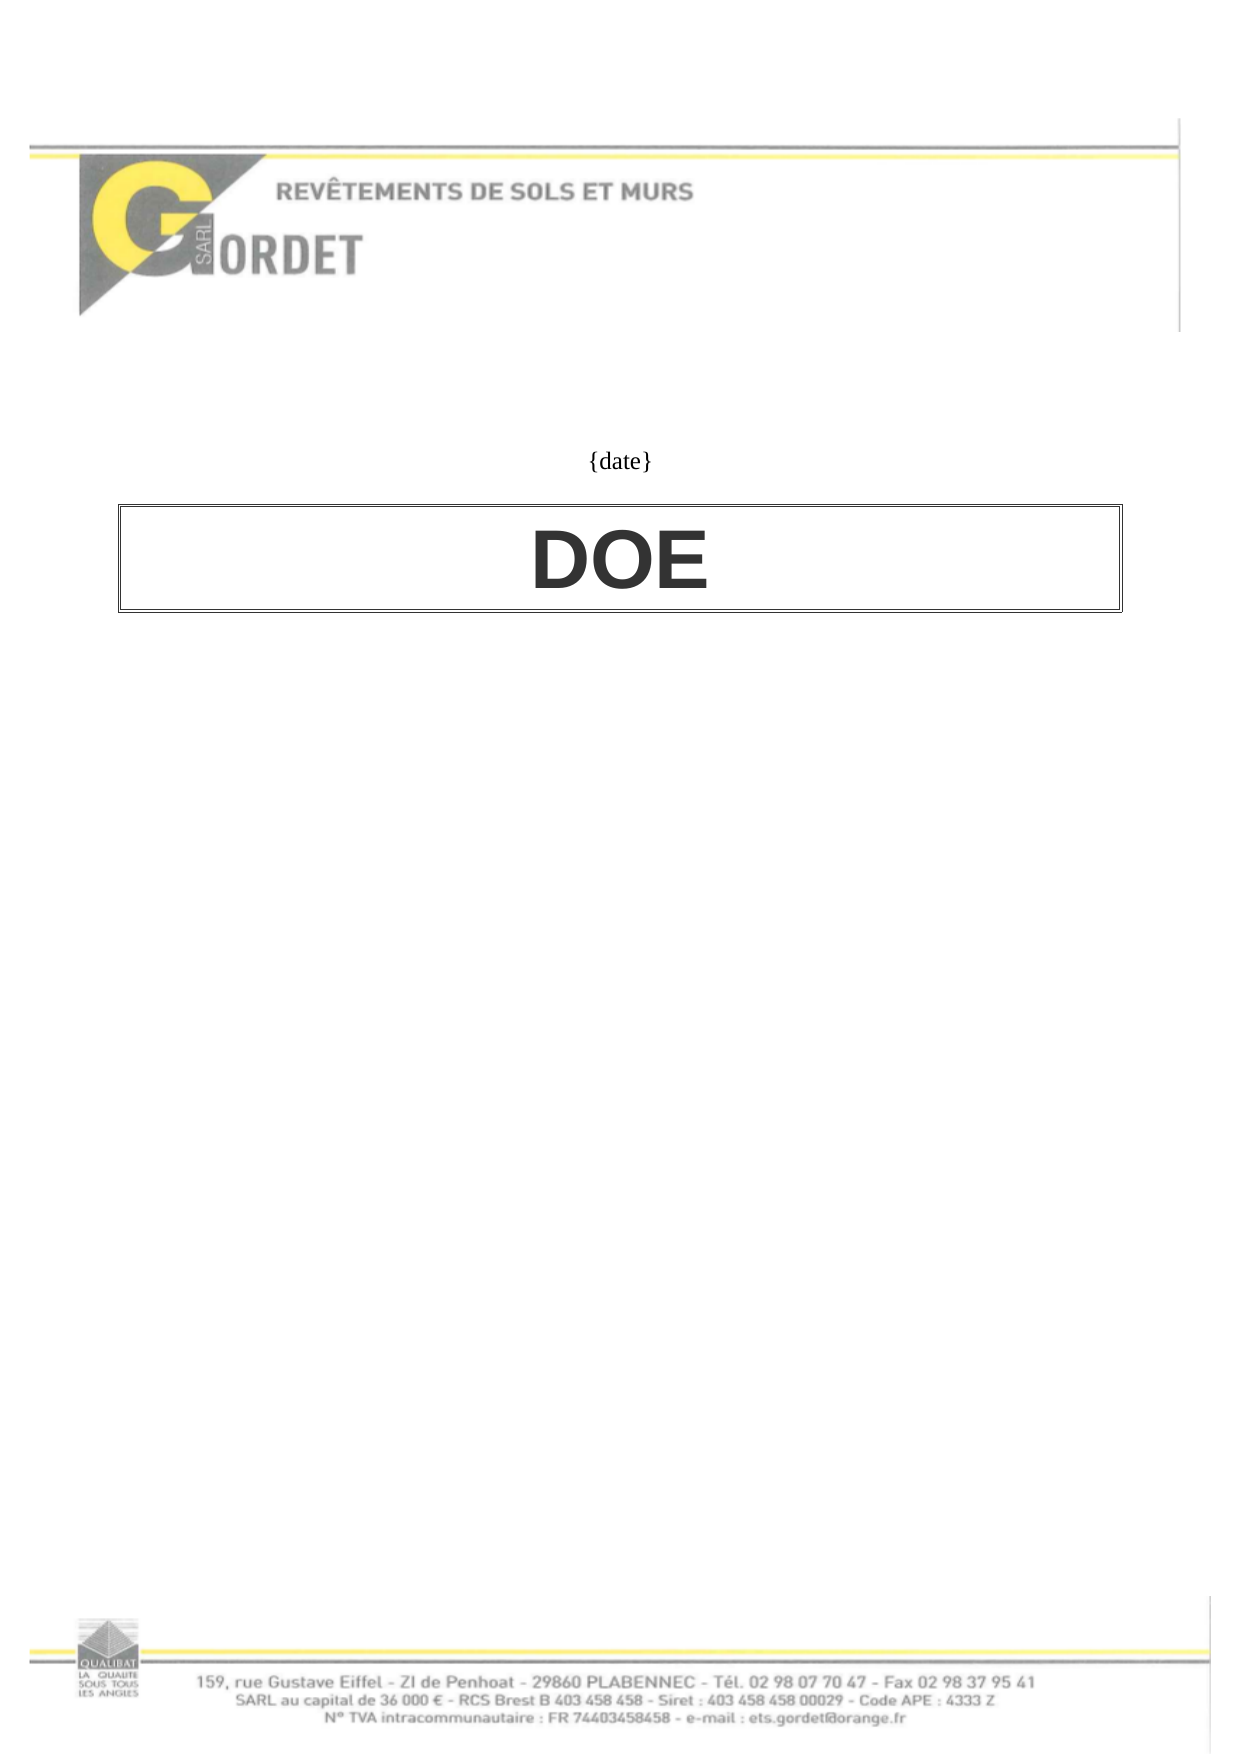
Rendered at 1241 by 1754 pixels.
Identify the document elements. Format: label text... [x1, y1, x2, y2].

text {date} [118, 446, 1122, 475]
picture [29, 1596, 1211, 1754]
picture [29, 118, 1182, 332]
